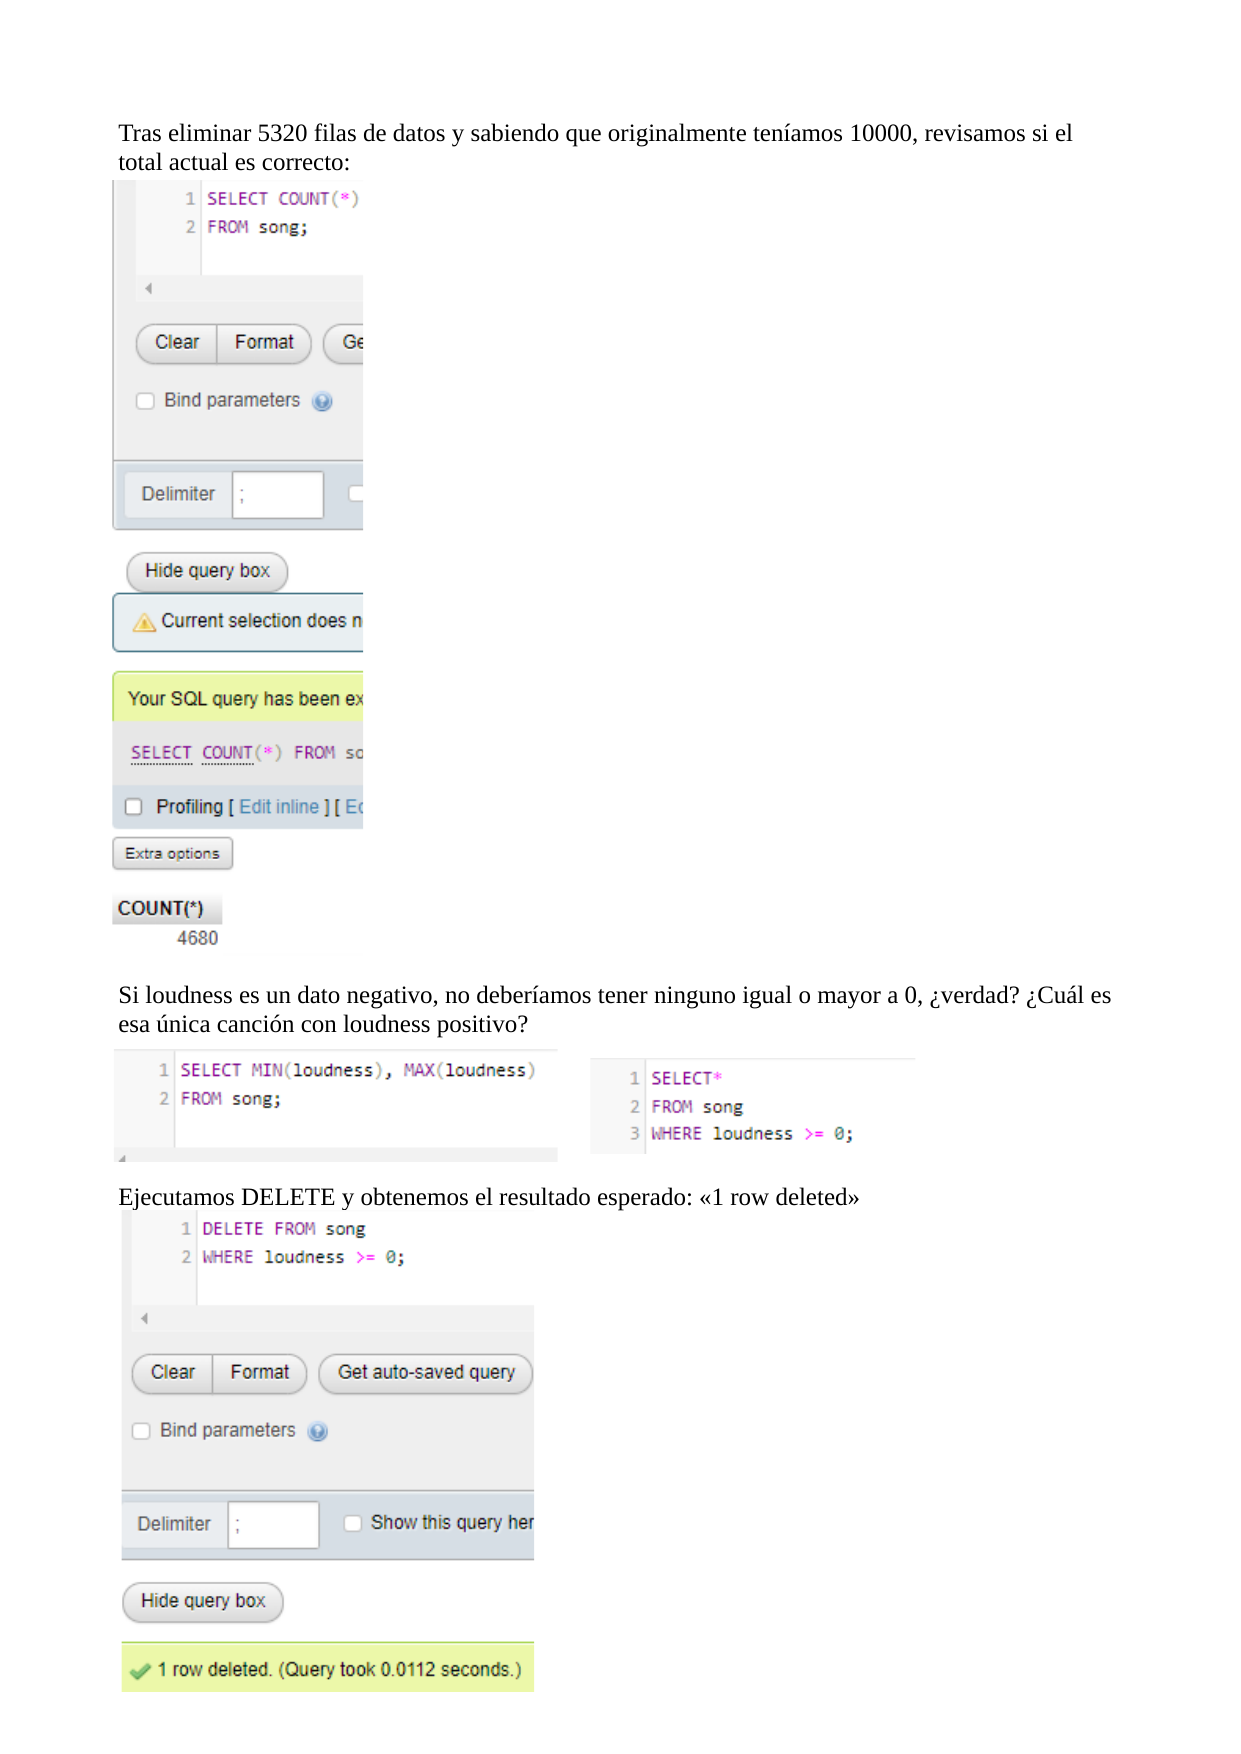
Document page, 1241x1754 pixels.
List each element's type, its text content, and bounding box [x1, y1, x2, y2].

picture [113, 1049, 558, 1162]
picture [121, 1210, 535, 1692]
text Tras eliminar 5320 filas de datos y sabiendo que originalmente teníamos 10000, revisamos si el total actual es correcto: [118, 118, 1122, 176]
text Si loudness es un dato negativo, no deberíamos tener ninguno igual o mayor a 0, ¿verdad? ¿Cuál es esa única canción con loudness positivo? [118, 981, 1122, 1038]
picture [590, 1058, 916, 1154]
text Ejecutamos DELETE y obtenemos el resultado esperado: «1 row deleted» [118, 1182, 1122, 1211]
picture [111, 180, 364, 956]
